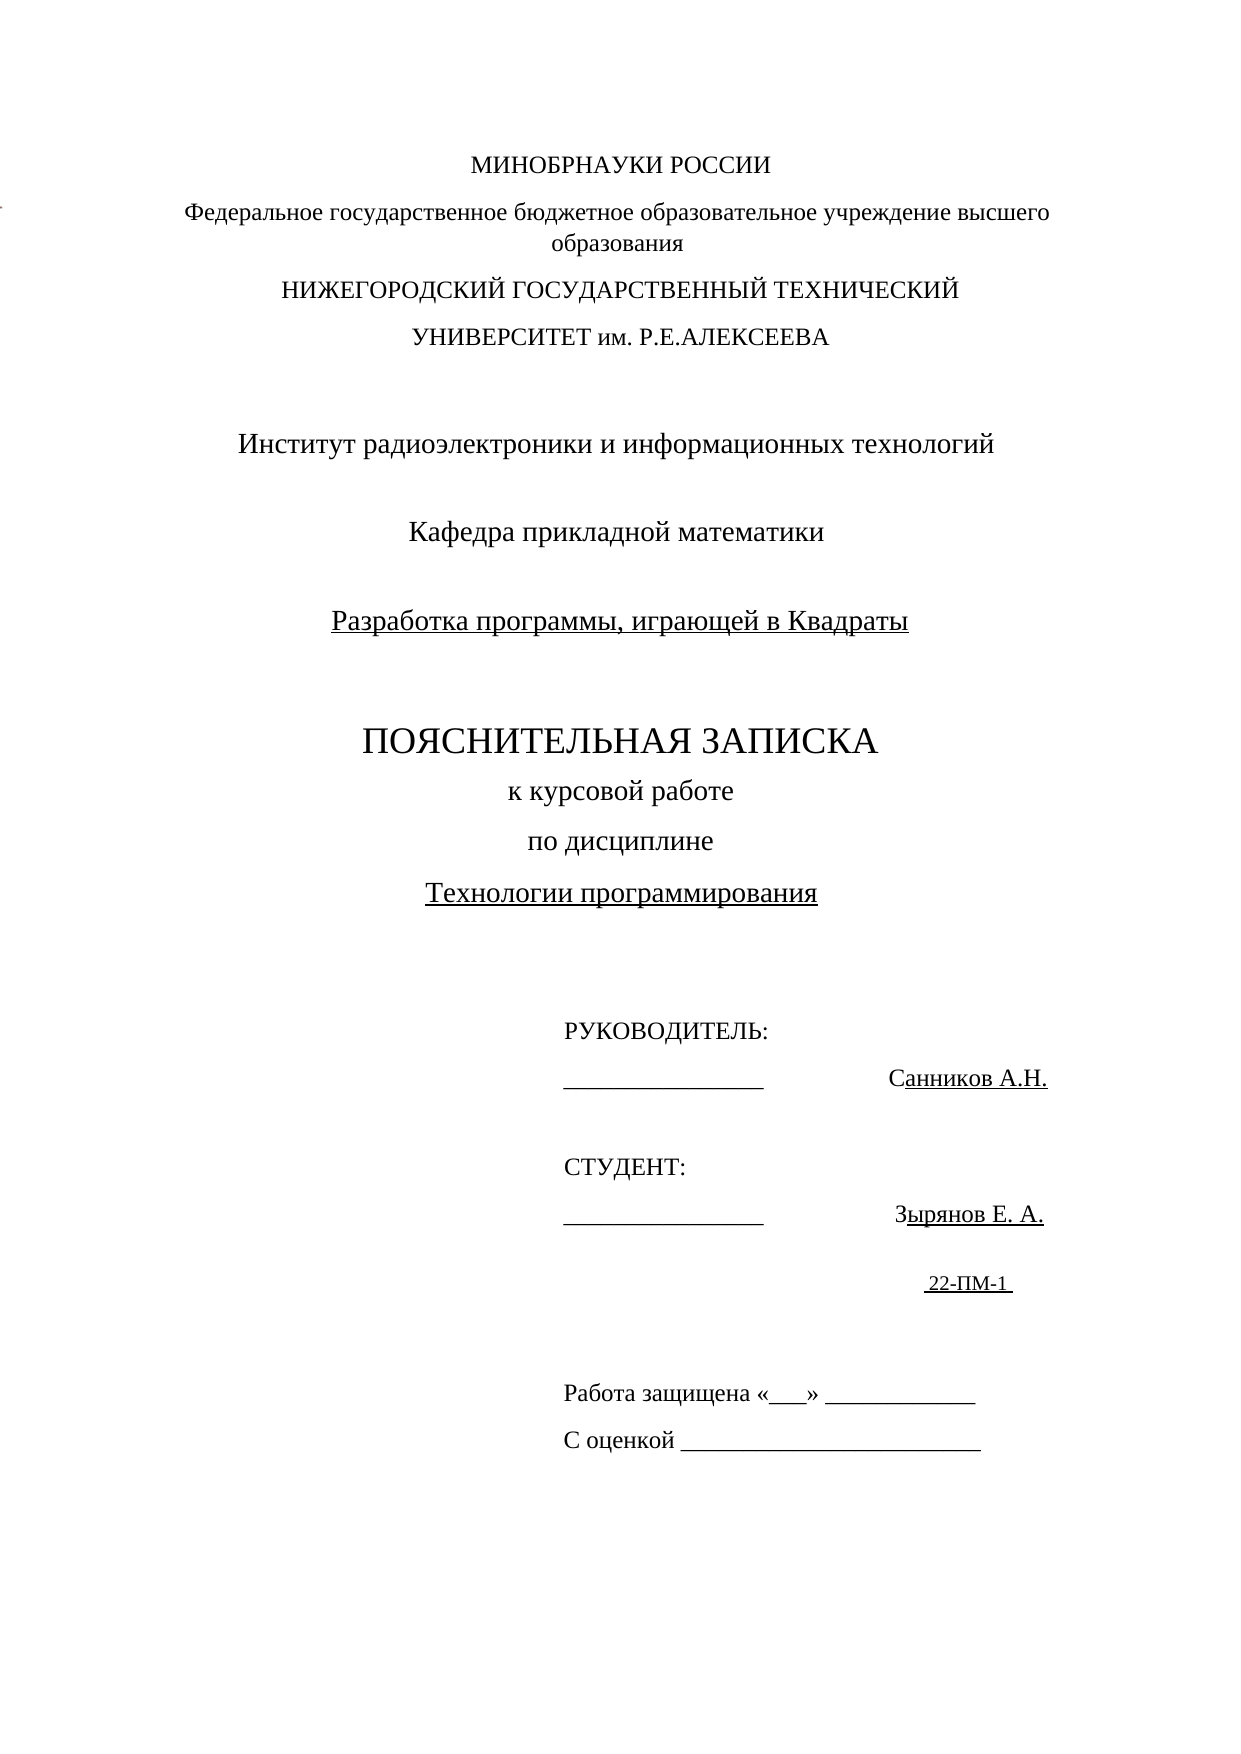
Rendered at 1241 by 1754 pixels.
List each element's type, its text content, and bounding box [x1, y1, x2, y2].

subtitle 22-ПМ-1 [150, 1268, 1082, 1296]
text Разработка программы, играющей в Квадраты [331, 603, 1082, 636]
text Кафедра прикладной математики [150, 514, 1082, 548]
text к курсовой работе [159, 773, 1082, 807]
text Федеральное государственное бюджетное образовательное учреждение высшего образования [168, 197, 1066, 257]
text ________________ Зырянов Е. А. [563, 1199, 1082, 1228]
subtitle ПОЯСНИТЕЛЬНАЯ ЗАПИСКА [362, 719, 1082, 762]
text РУКОВОДИТЕЛЬ: [250, 1016, 1082, 1044]
text С оценкой ________________________ [563, 1425, 1082, 1454]
text Работа защищена «___» ____________ [563, 1378, 1082, 1406]
text Институт радиоэлектроники и информационных технологий [150, 426, 1082, 460]
text СТУДЕНТ: [168, 1152, 1082, 1181]
text МИНОБРНАУКИ РОССИИ [168, 150, 1074, 179]
text ________________ Санников А.Н. [563, 1063, 1082, 1092]
text Технологии программирования [425, 875, 1082, 909]
text по дисциплине [159, 823, 1082, 857]
text НИЖЕГОРОДСКИЙ ГОСУДАРСТВЕННЫЙ ТЕХНИЧЕСКИЙ УНИВЕРСИТЕТ им. Р.Е.АЛЕКСЕЕВА [281, 275, 1082, 351]
